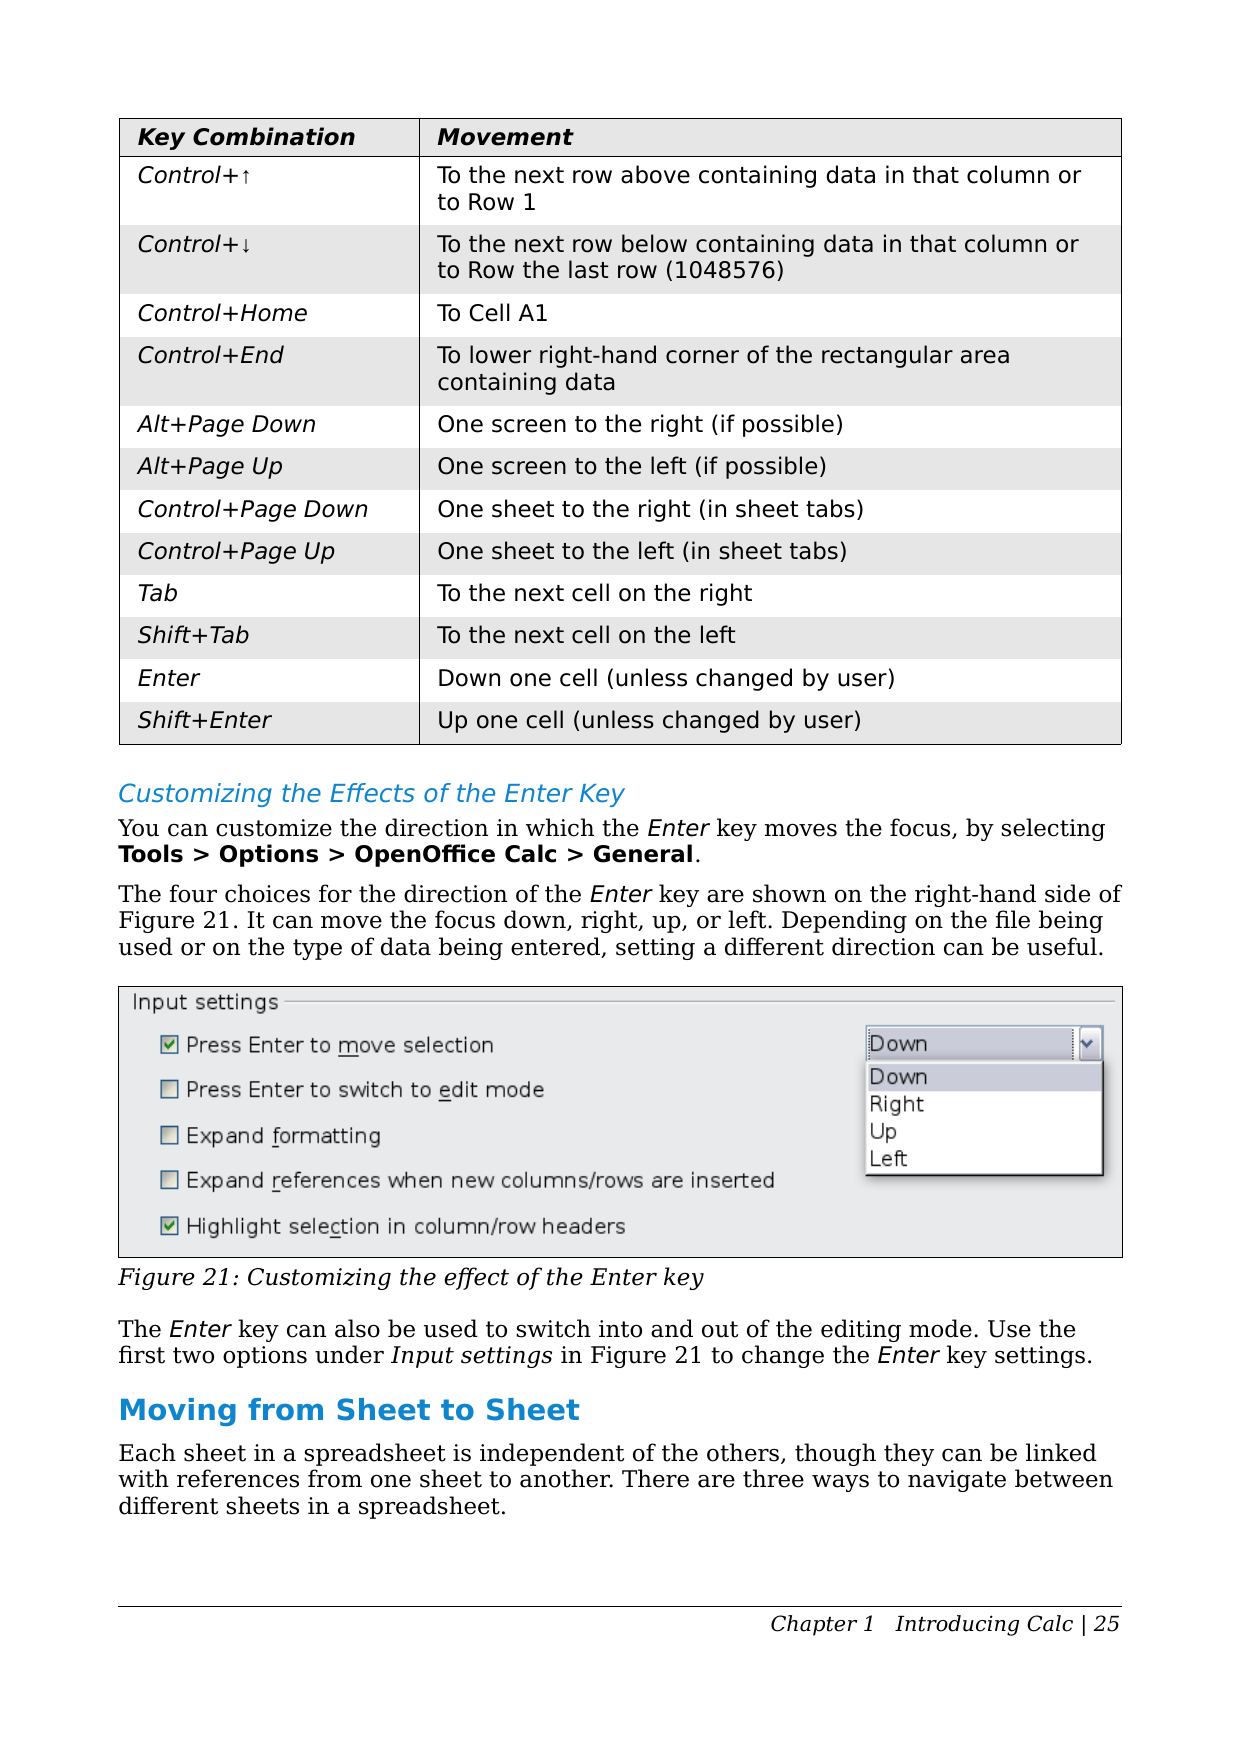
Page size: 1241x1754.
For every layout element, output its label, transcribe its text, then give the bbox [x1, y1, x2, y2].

table_cell Up one cell (unless changed by user) [420, 702, 1121, 744]
table_cell Shift+Enter [120, 702, 419, 744]
table_cell Control+Page Down [120, 490, 419, 532]
text The Enter key can also be used to switch into and out of the editing mode. Use the first two options under Input settings in Figure 21 to change the Enter key settings. [118, 1316, 1122, 1369]
table_cell To Cell A1 [420, 294, 1121, 337]
table_cell One screen to the left (if possible) [420, 448, 1121, 490]
text The four choices for the direction of the Enter key are shown on the right-hand side of Figure 21. It can move the focus down, right, up, or left. Depending on the file being used or on the type of data being entered, setting a different direction can be useful. [118, 881, 1122, 961]
picture [119, 987, 1122, 1257]
table_cell Alt+Page Up [120, 448, 419, 490]
table_cell Shift+Tab [120, 617, 419, 659]
table_header Key Combination [120, 119, 419, 156]
table_header Movement [420, 119, 1121, 156]
table_cell Enter [120, 659, 419, 702]
text Each sheet in a spreadsheet is independent of the others, though they can be linked with references from one sheet to another. There are three ways to navigate between different sheets in a spreadsheet. [118, 1440, 1122, 1520]
table_cell Down one cell (unless changed by user) [420, 659, 1121, 702]
table_cell To the next cell on the left [420, 617, 1121, 659]
table_cell To the next row below containing data in that column or to Row the last row (1048576) [420, 225, 1121, 294]
table_cell Control+Page Up [120, 533, 419, 575]
table_cell Control+↑ [120, 157, 419, 225]
table_cell To lower right-hand corner of the rectangular area containing data [420, 337, 1121, 406]
subtitle Moving from Sheet to Sheet [118, 1394, 1122, 1428]
table_cell Tab [120, 575, 419, 617]
table_cell One sheet to the left (in sheet tabs) [420, 533, 1121, 575]
table_cell Alt+Page Down [120, 406, 419, 448]
table_cell To the next cell on the right [420, 575, 1121, 617]
table_cell Control+↓ [120, 225, 419, 294]
table_cell To the next row above containing data in that column or to Row 1 [420, 157, 1121, 225]
text Figure 21: Customizing the effect of the Enter key [118, 1264, 1122, 1291]
table_cell Control+Home [120, 294, 419, 337]
table_cell One screen to the right (if possible) [420, 406, 1121, 448]
subtitle Customizing the Effects of the Enter Key [118, 779, 1122, 808]
table_cell Control+End [120, 337, 419, 406]
table_cell One sheet to the right (in sheet tabs) [420, 490, 1121, 532]
text You can customize the direction in which the Enter key moves the focus, by selecting Tools > Options > OpenOffice Calc > General. [118, 815, 1122, 868]
